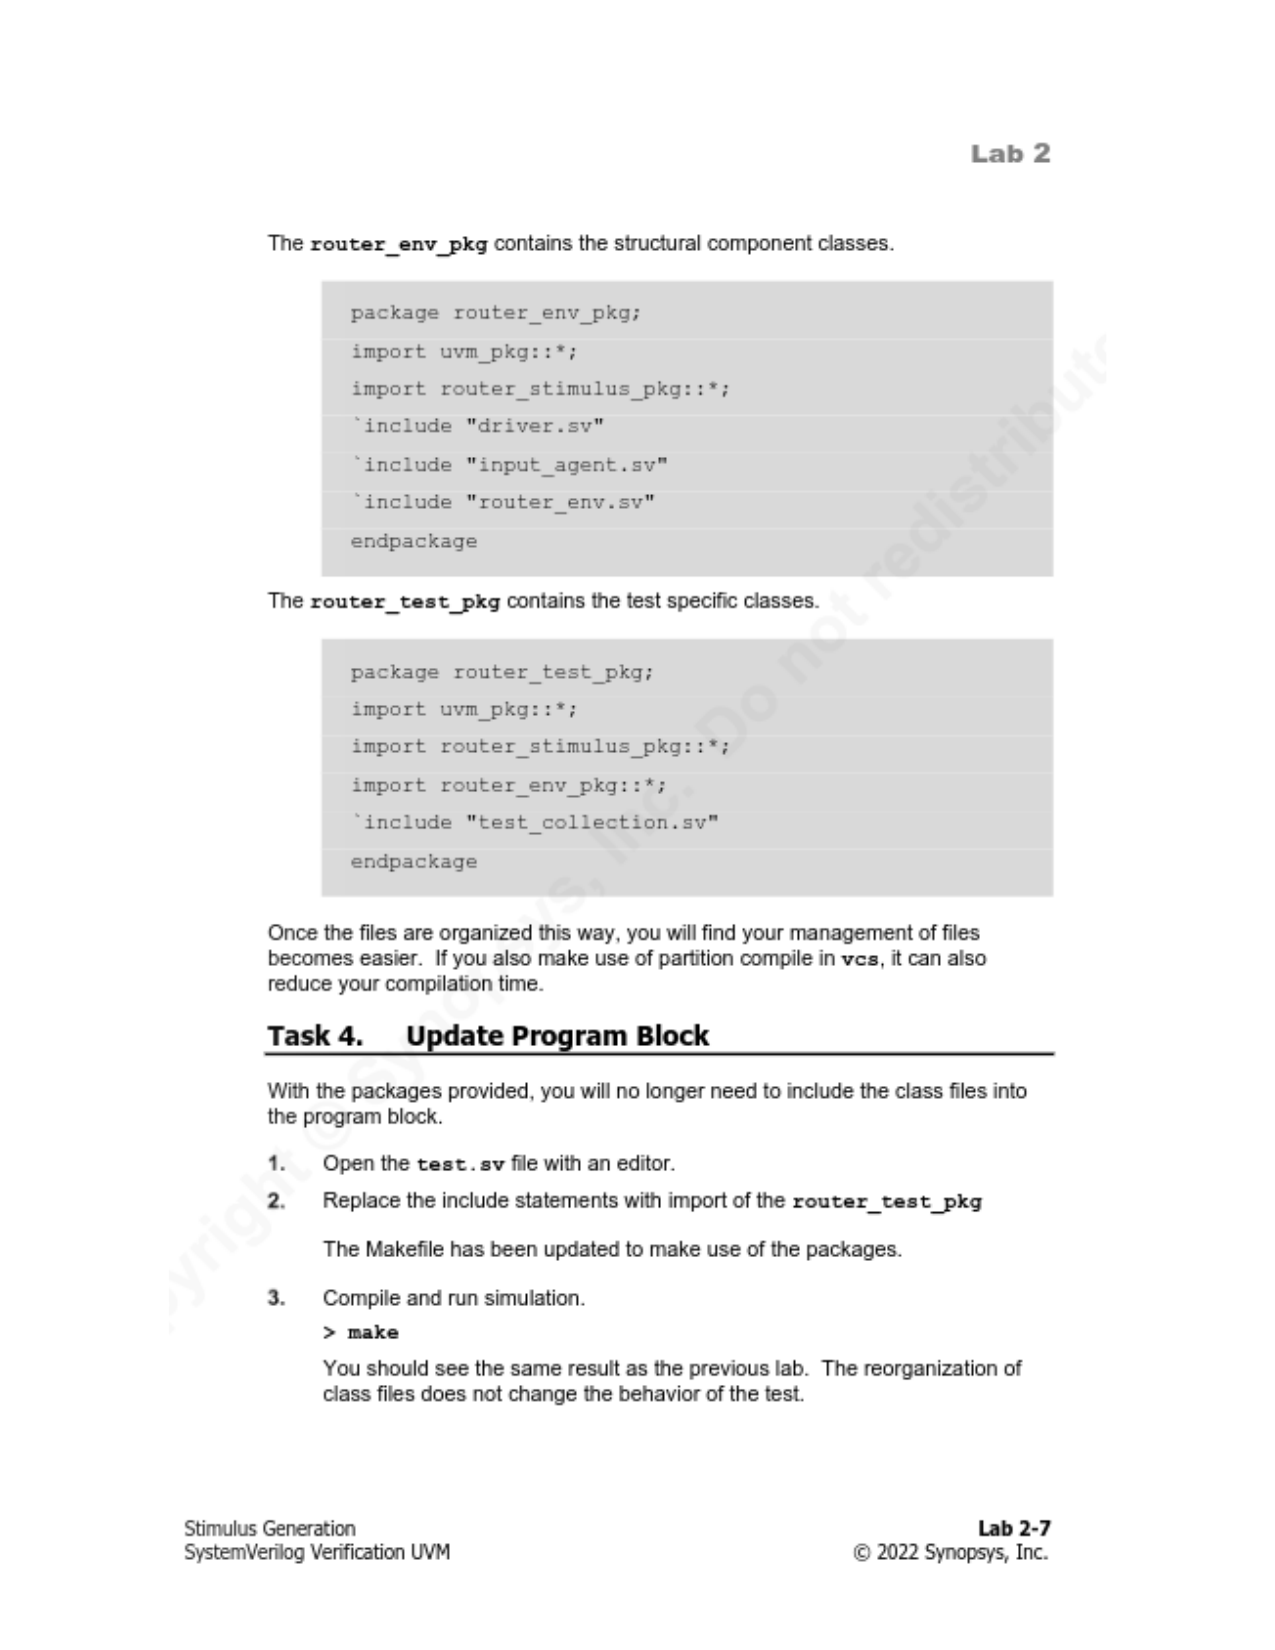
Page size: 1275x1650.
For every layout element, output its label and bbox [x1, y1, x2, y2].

picture [168, 118, 1107, 1595]
